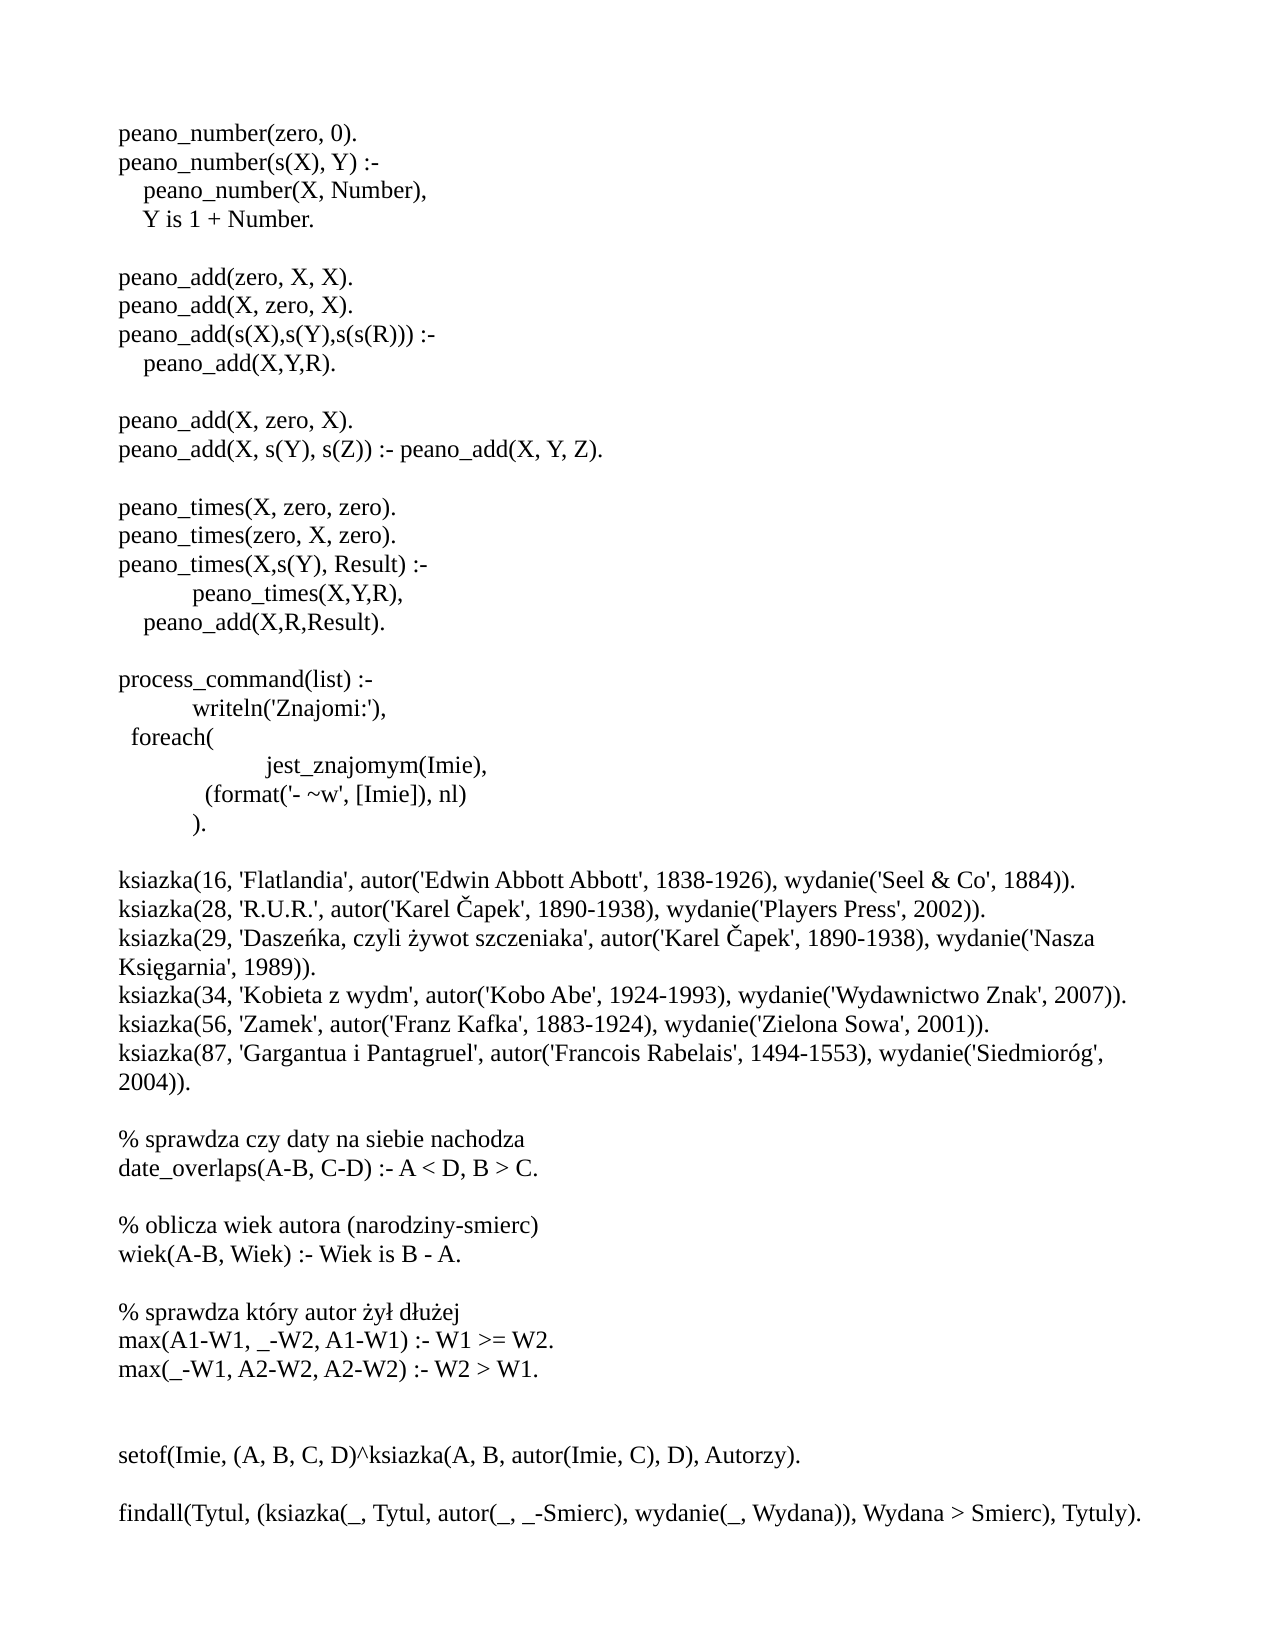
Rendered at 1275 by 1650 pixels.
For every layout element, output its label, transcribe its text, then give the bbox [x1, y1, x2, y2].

text ksiazka(87, 'Gargantua i Pantagruel', autor('Francois Rabelais', 1494-1553), wydanie('Siedmioróg', 2004)). [118, 1038, 1157, 1096]
text max(_-W1, A2-W2, A2-W2) :- W2 > W1. [118, 1354, 1157, 1383]
text ). [118, 808, 1157, 837]
text peano_times(X, zero, zero). [118, 492, 1157, 521]
text peano_number(X, Number), [118, 176, 1157, 204]
text setof(Imie, (A, B, C, D)^ksiazka(A, B, autor(Imie, C), D), Autorzy). [118, 1441, 1157, 1469]
text peano_number(zero, 0). [118, 118, 1157, 147]
text ksiazka(29, 'Daszeńka, czyli żywot szczeniaka', autor('Karel Čapek', 1890-1938), wydanie('Nasza Księgarnia', 1989)). [118, 923, 1157, 981]
text peano_add(X, zero, X). [118, 406, 1157, 434]
text % oblicza wiek autora (narodziny-smierc) [118, 1211, 1157, 1239]
text peano_times(X,Y,R), [118, 578, 1157, 607]
text ksiazka(56, 'Zamek', autor('Franz Kafka', 1883-1924), wydanie('Zielona Sowa', 2001)). [118, 1009, 1157, 1038]
text (format('- ~w', [Imie]), nl) [118, 779, 1157, 808]
text max(A1-W1, _-W2, A1-W1) :- W1 >= W2. [118, 1326, 1157, 1354]
text peano_times(zero, X, zero). [118, 521, 1157, 549]
text foreach( [118, 722, 1157, 751]
text findall(Tytul, (ksiazka(_, Tytul, autor(_, _-Smierc), wydanie(_, Wydana)), Wydana > Smierc), Tytuly). [118, 1498, 1157, 1527]
text ksiazka(28, 'R.U.R.', autor('Karel Čapek', 1890-1938), wydanie('Players Press', 2002)). [118, 894, 1157, 923]
text % sprawdza który autor żył dłużej [118, 1297, 1157, 1326]
text peano_add(X,Y,R). [118, 348, 1157, 377]
text process_command(list) :- [118, 664, 1157, 693]
text peano_add(X,R,Result). [118, 607, 1157, 636]
text peano_add(s(X),s(Y),s(s(R))) :- [118, 319, 1157, 348]
text jest_znajomym(Imie), [118, 751, 1157, 779]
text date_overlaps(A-B, C-D) :- A < D, B > C. [118, 1153, 1157, 1182]
text peano_times(X,s(Y), Result) :- [118, 549, 1157, 578]
text Y is 1 + Number. [118, 204, 1157, 233]
text peano_number(s(X), Y) :- [118, 147, 1157, 176]
text ksiazka(16, 'Flatlandia', autor('Edwin Abbott Abbott', 1838-1926), wydanie('Seel & Co', 1884)). [118, 866, 1157, 894]
text writeln('Znajomi:'), [118, 693, 1157, 722]
text peano_add(X, zero, X). [118, 291, 1157, 319]
text peano_add(X, s(Y), s(Z)) :- peano_add(X, Y, Z). [118, 434, 1157, 463]
text % sprawdza czy daty na siebie nachodza [118, 1124, 1157, 1153]
text ksiazka(34, 'Kobieta z wydm', autor('Kobo Abe', 1924-1993), wydanie('Wydawnictwo Znak', 2007)). [118, 981, 1157, 1009]
text wiek(A-B, Wiek) :- Wiek is B - A. [118, 1239, 1157, 1268]
text peano_add(zero, X, X). [118, 262, 1157, 291]
